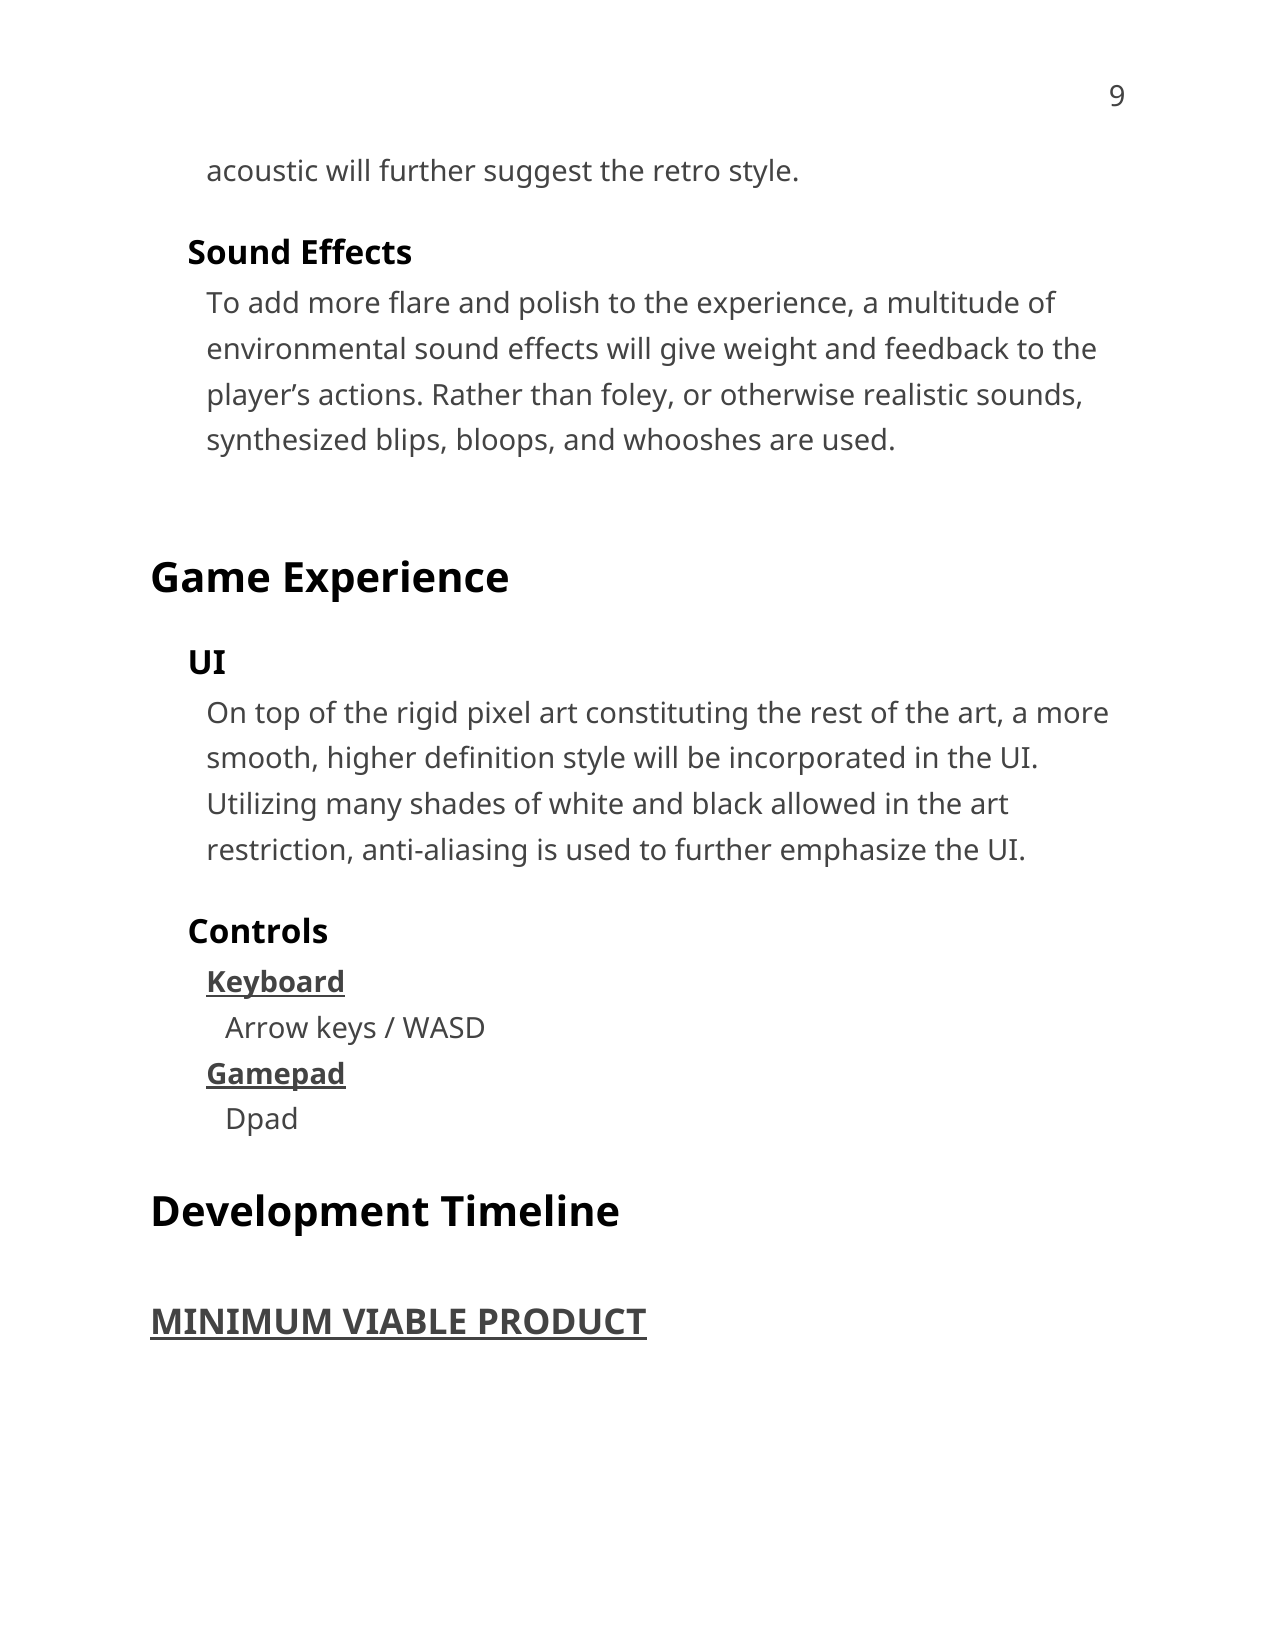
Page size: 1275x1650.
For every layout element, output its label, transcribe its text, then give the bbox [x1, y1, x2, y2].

subtitle Controls [187, 908, 1125, 953]
text acoustic will further suggest the retro style. [206, 150, 1125, 190]
subtitle UI [187, 638, 1125, 684]
subtitle Sound Effects [187, 229, 1125, 274]
text To add more flare and polish to the experience, a multitude of environmental sound effects will give weight and feedback to the player’s actions. Rather than foley, or otherwise realistic sounds, synthesized blips, bloops, and whooshes are used. [206, 283, 1125, 459]
text On top of the rigid pixel art constituting the rest of the art, a more smooth, higher definition style will be incorporated in the UI. Utilizing many shades of white and black allowed in the art restriction, anti-aliasing is used to further emphasize the UI. [206, 692, 1125, 869]
text Arrow keys / WASD Gamepad [206, 1007, 1125, 1093]
text MINIMUM VIABLE PRODUCT [150, 1297, 1125, 1345]
subtitle Development Timeline [150, 1182, 1125, 1238]
text Keyboard [206, 962, 1125, 1001]
text Dpad [206, 1099, 1125, 1138]
subtitle Game Experience [150, 548, 1125, 605]
